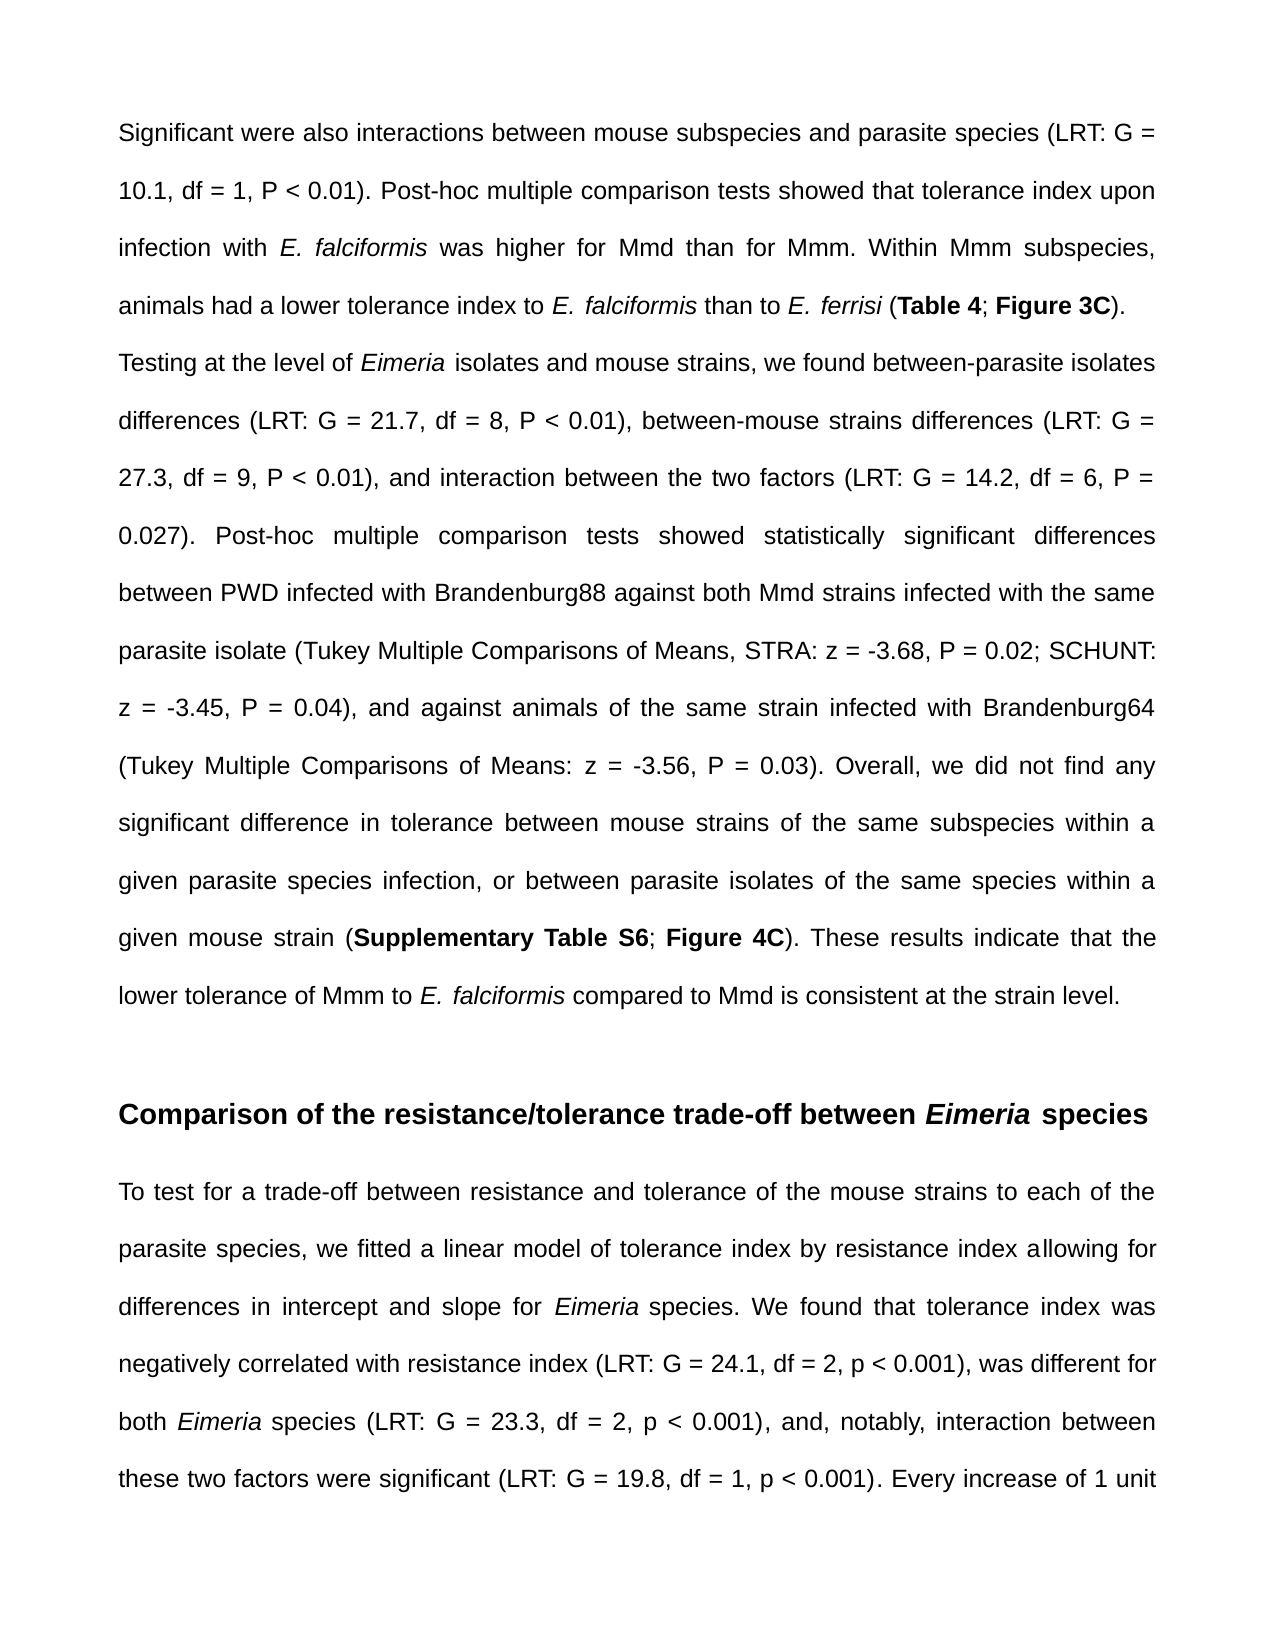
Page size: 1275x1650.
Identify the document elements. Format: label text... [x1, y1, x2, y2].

subtitle Comparison of the resistance/tolerance trade-off between Eimeria species [118, 1097, 1157, 1131]
text To test for a trade-off between resistance and tolerance of the mouse strains to each of the parasite species, we fitted a linear model of tolerance index by resistance index allowing for differences in intercept and slope for Eimeria species. We found that tolerance index was negatively correlated with resistance index (LRT: G = 24.1, df = 2, p < 0.001), was different for both Eimeria species (LRT: G = 23.3, df = 2, p < 0.001), and, notably, interaction between these two factors were significant (LRT: G = 19.8, df = 1, p < 0.001). Every increase of 1 unit [118, 1177, 1157, 1493]
text Significant were also interactions between mouse subspecies and parasite species (LRT: G = 10.1, df = 1, P < 0.01). Post-hoc multiple comparison tests showed that tolerance index upon infection with E. falciformis was higher for Mmd than for Mmm. Within Mmm subspecies, animals had a lower tolerance index to E. falciformis than to E. ferrisi (Table 4; Figure 3C). [118, 118, 1157, 319]
text Testing at the level of Eimeria isolates and mouse strains, we found between-parasite isolates differences (LRT: G = 21.7, df = 8, P < 0.01), between-mouse strains differences (LRT: G = 27.3, df = 9, P < 0.01), and interaction between the two factors (LRT: G = 14.2, df = 6, P = 0.027). Post-hoc multiple comparison tests showed statistically significant differences between PWD infected with Brandenburg88 against both Mmd strains infected with the same parasite isolate (Tukey Multiple Comparisons of Means, STRA: z = -3.68, P = 0.02; SCHUNT: z = -3.45, P = 0.04), and against animals of the same strain infected with Brandenburg64 (Tukey Multiple Comparisons of Means: z = -3.56, P = 0.03). Overall, we did not find any significant difference in tolerance between mouse strains of the same subspecies within a given parasite species infection, or between parasite isolates of the same species within a given mouse strain (Supplementary Table S6; Figure 4C). These results indicate that the lower tolerance of Mmm to E. falciformis compared to Mmd is consistent at the strain level. [118, 348, 1157, 1009]
